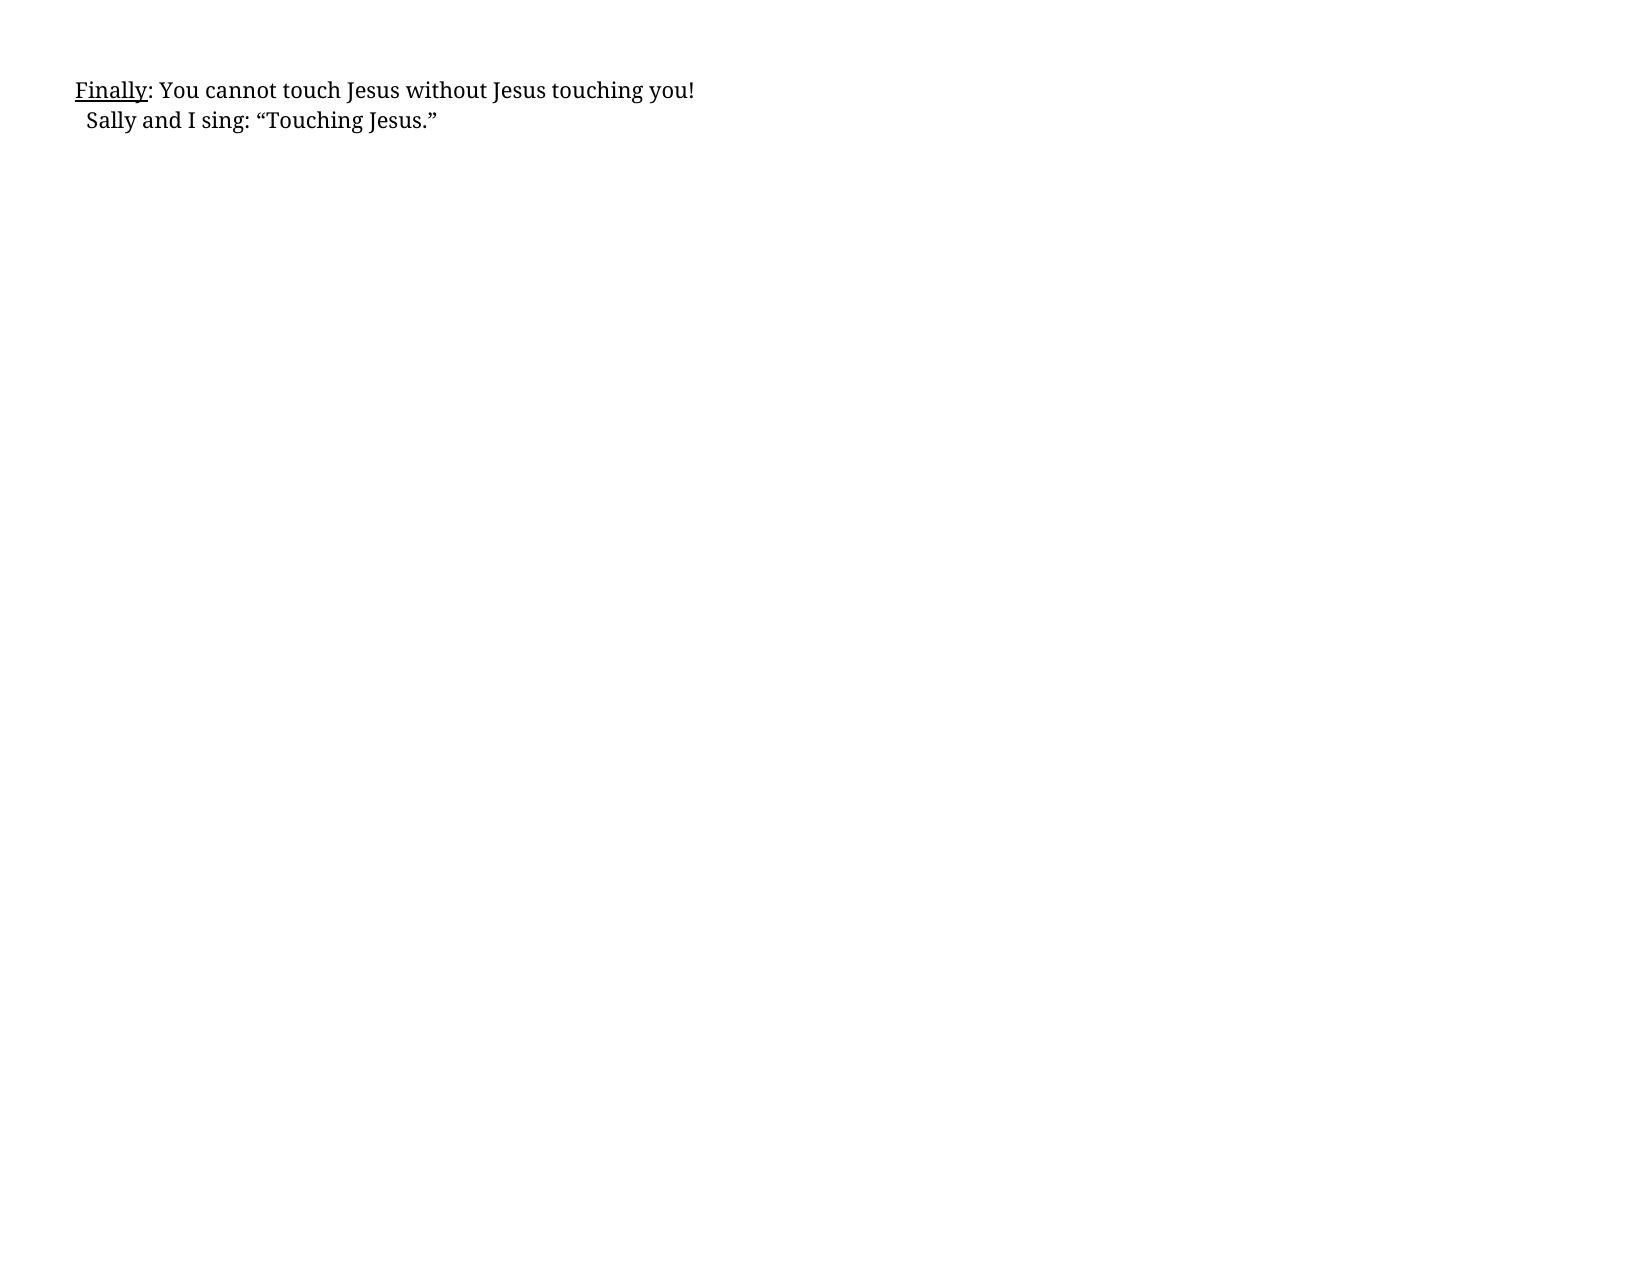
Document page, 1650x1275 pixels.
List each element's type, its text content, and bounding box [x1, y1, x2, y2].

text Finally: You cannot touch Jesus without Jesus touching you! [75, 75, 787, 105]
text Sally and I sing: “Touching Jesus.” [75, 105, 787, 134]
